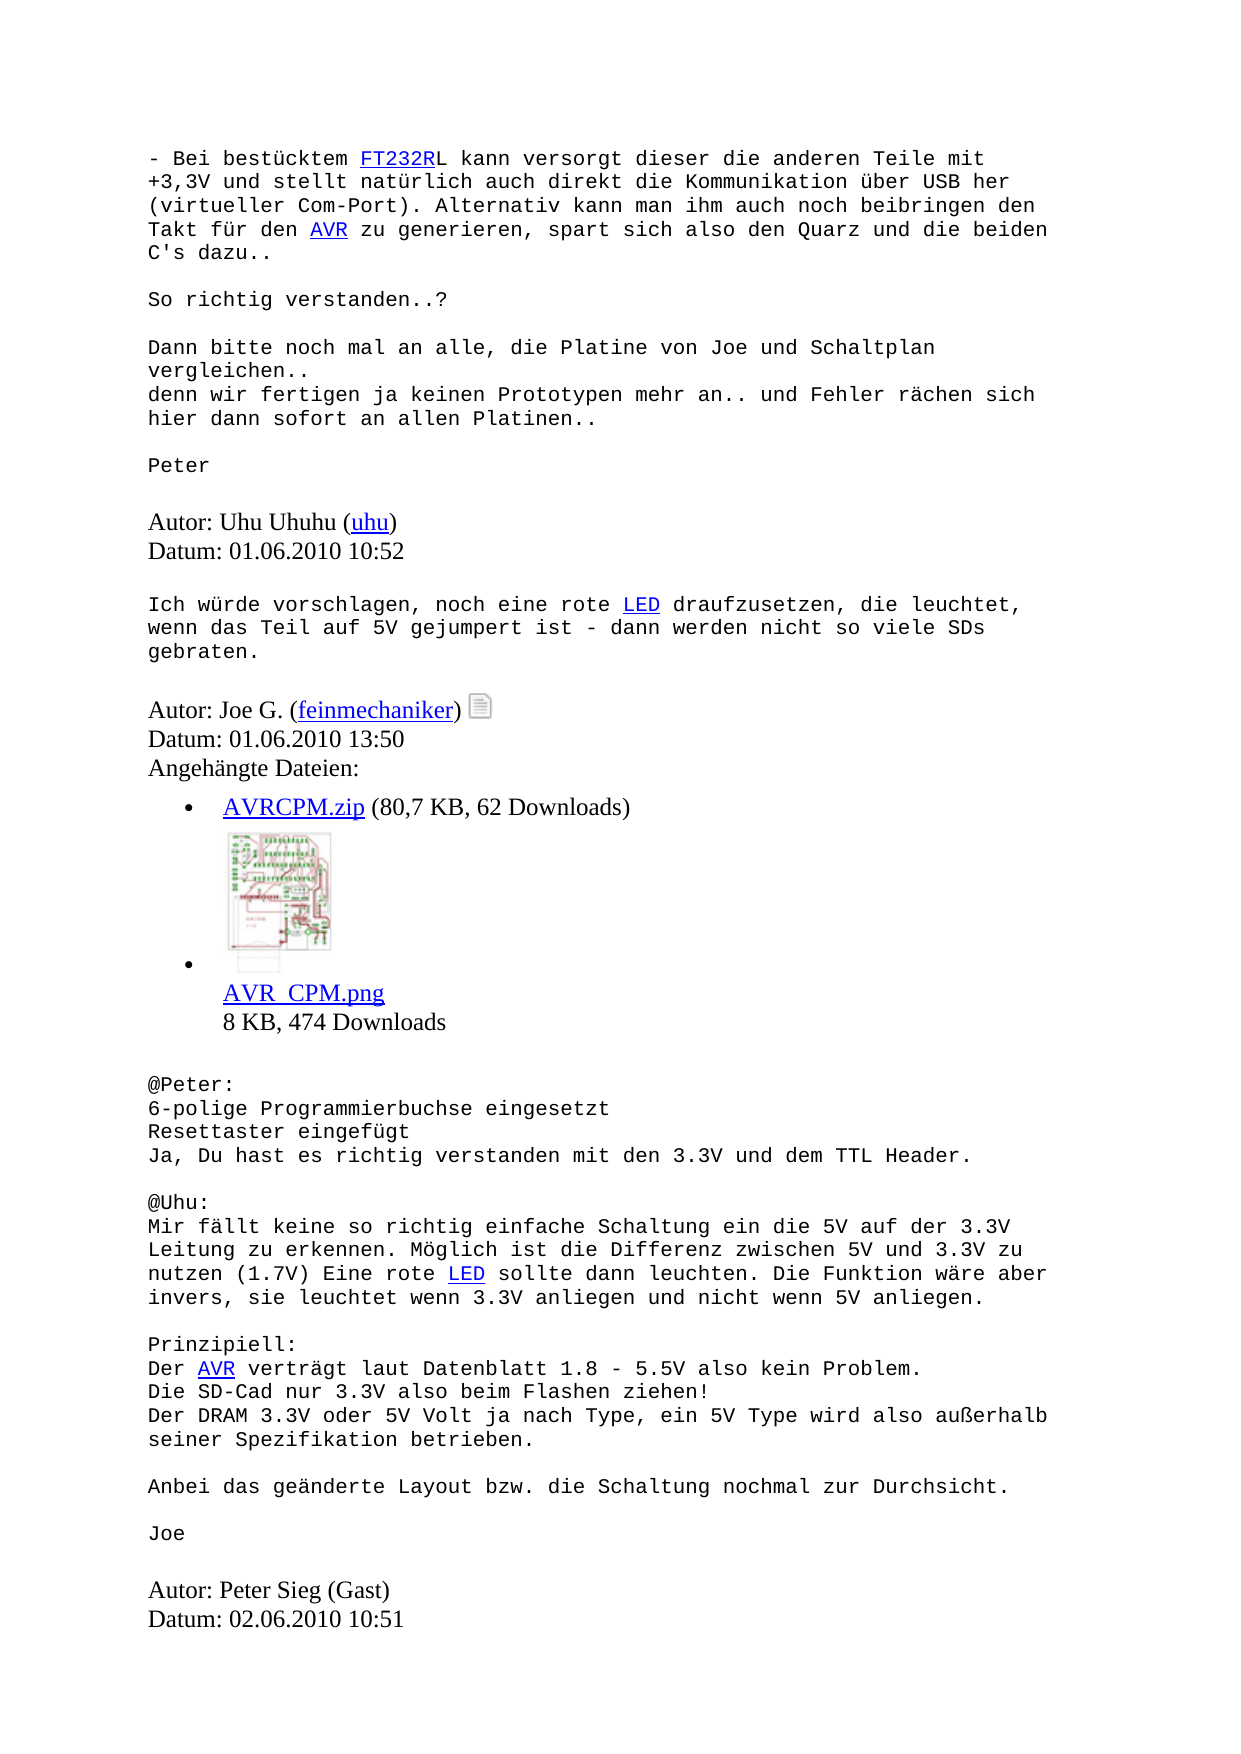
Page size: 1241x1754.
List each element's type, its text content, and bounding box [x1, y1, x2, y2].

text Autor: Joe G. (feinmechaniker) [148, 693, 1093, 724]
text hier dann sofort an allen Platinen.. [148, 408, 1093, 431]
text Der DRAM 3.3V oder 5V Volt ja nach Type, ein 5V Type wird also außerhalb [148, 1405, 1093, 1429]
text gebraten. [148, 641, 1093, 664]
text Takt für den AVR zu generieren, spart sich also den Quarz und die beiden [148, 218, 1093, 242]
text Datum: 01.06.2010 13:50 [148, 724, 1093, 753]
text invers, sie leuchtet wenn 3.3V anliegen und nicht wenn 5V anliegen. [148, 1287, 1093, 1310]
text wenn das Teil auf 5V gejumpert ist - dann werden nicht so viele SDs [148, 617, 1093, 641]
text Die SD-Cad nur 3.3V also beim Flashen ziehen! [148, 1381, 1093, 1405]
text Autor: Peter Sieg (Gast) [148, 1576, 1093, 1604]
text Peter [148, 455, 1093, 479]
picture [467, 693, 494, 719]
text 6-polige Programmierbuchse eingesetzt [148, 1098, 1093, 1121]
list AVRCPM.zip (80,7 KB, 62 Downloads) [185, 792, 1093, 821]
text @Peter: [148, 1074, 1093, 1098]
text seiner Spezifikation betrieben. [148, 1429, 1093, 1452]
text vergleichen.. [148, 360, 1093, 384]
list AVR_CPM.png 8 KB, 474 Downloads [185, 831, 1093, 1035]
text nutzen (1.7V) Eine rote LED sollte dann leuchten. Die Funktion wäre aber [148, 1263, 1093, 1287]
text Angehängte Dateien: [148, 753, 1093, 782]
text Leitung zu erkennen. Möglich ist die Differenz zwischen 5V und 3.3V zu [148, 1239, 1093, 1263]
text Autor: Uhu Uhuhu (uhu) [148, 507, 1093, 536]
text +3,3V und stellt natürlich auch direkt die Kommunikation über USB her [148, 171, 1093, 195]
text Ja, Du hast es richtig verstanden mit den 3.3V und dem TTL Header. [148, 1145, 1093, 1168]
text - Bei bestücktem FT232RL kann versorgt dieser die anderen Teile mit [148, 148, 1093, 171]
text C's dazu.. [148, 242, 1093, 266]
text Mir fällt keine so richtig einfache Schaltung ein die 5V auf der 3.3V [148, 1216, 1093, 1239]
text Datum: 01.06.2010 10:52 [148, 536, 1093, 565]
text denn wir fertigen ja keinen Prototypen mehr an.. und Fehler rächen sich [148, 384, 1093, 408]
text So richtig verstanden..? [148, 289, 1093, 313]
text Prinzipiell: [148, 1334, 1093, 1358]
text Dann bitte noch mal an alle, die Platine von Joe und Schaltplan [148, 337, 1093, 360]
text @Uhu: [148, 1192, 1093, 1216]
text (virtueller Com-Port). Alternativ kann man ihm auch noch beibringen den [148, 195, 1093, 218]
text Der AVR verträgt laut Datenblatt 1.8 - 5.5V also kein Problem. [148, 1358, 1093, 1381]
text Datum: 02.06.2010 10:51 [148, 1604, 1093, 1633]
text Resettaster eingefügt [148, 1121, 1093, 1145]
text Ich würde vorschlagen, noch eine rote LED draufzusetzen, die leuchtet, [148, 594, 1093, 617]
picture [222, 831, 332, 973]
text Joe [148, 1523, 1093, 1547]
text Anbei das geänderte Layout bzw. die Schaltung nochmal zur Durchsicht. [148, 1476, 1093, 1499]
